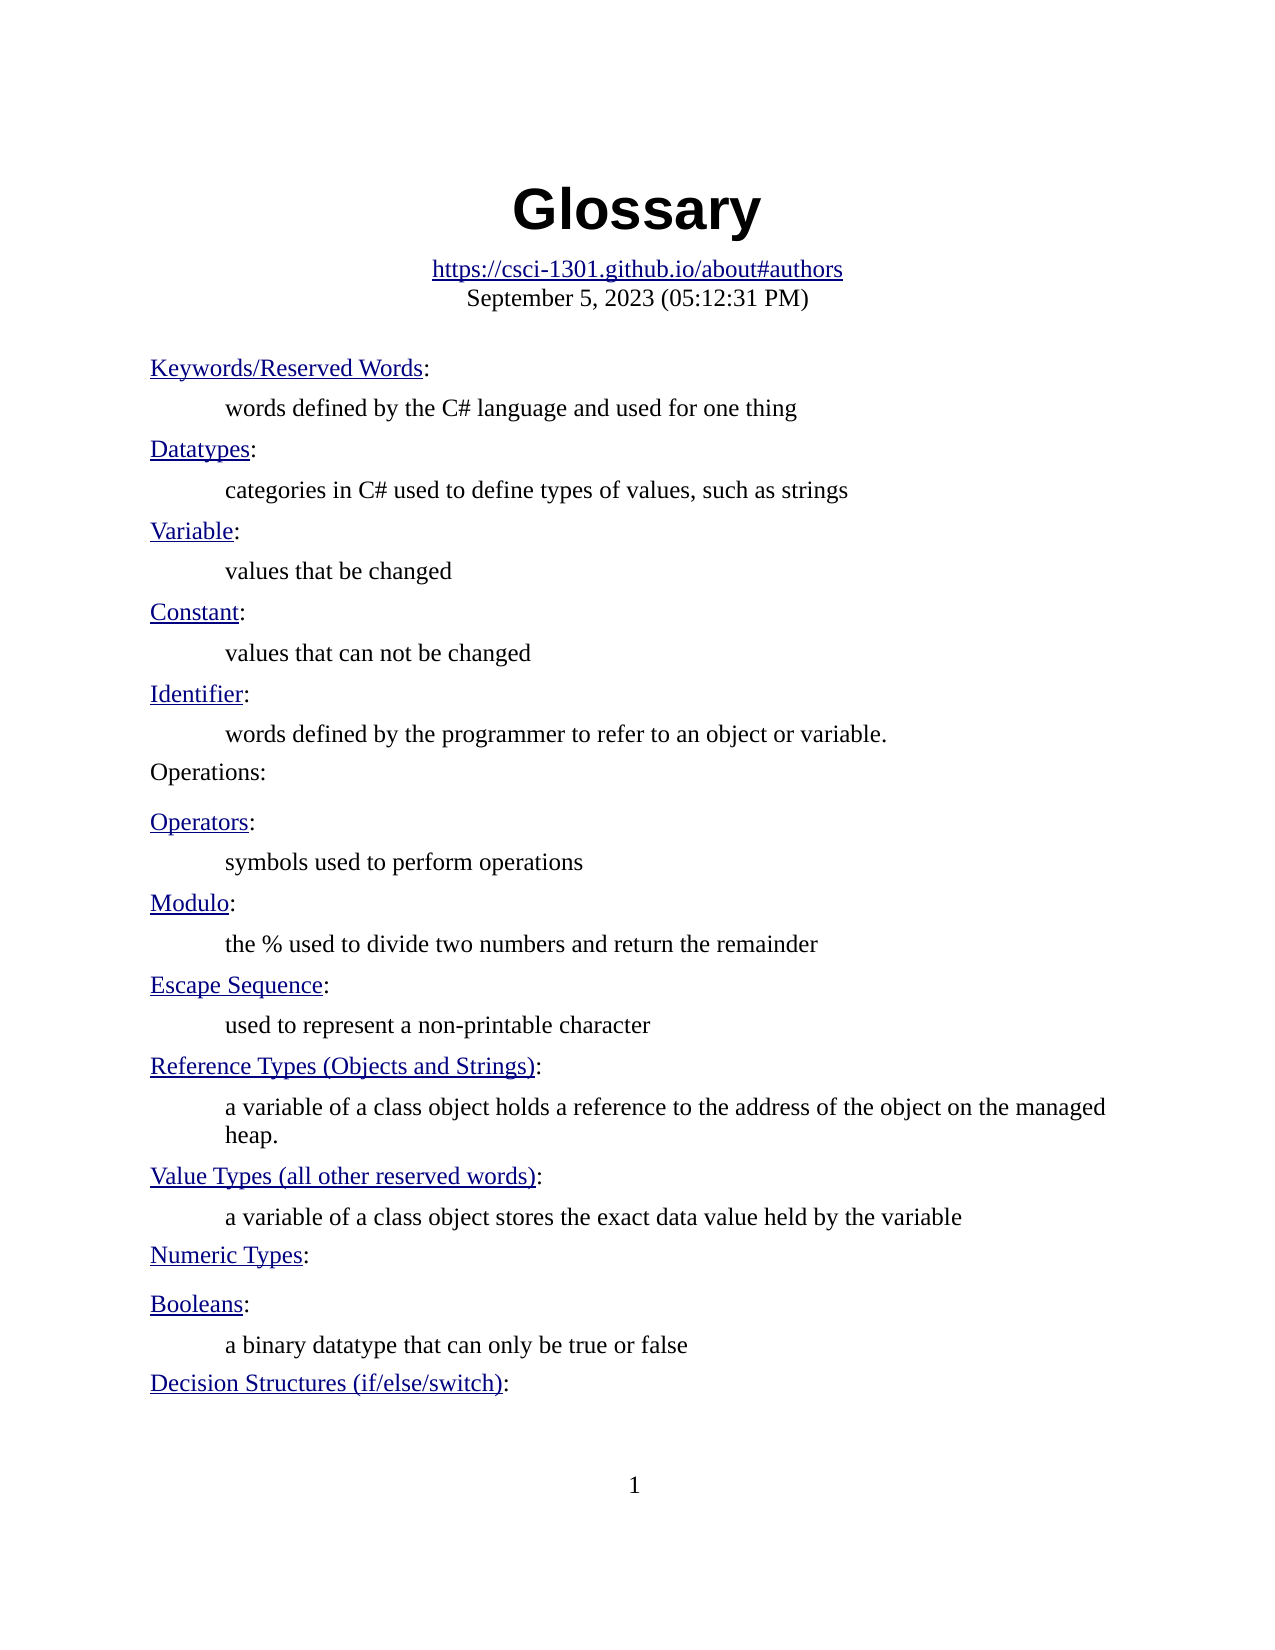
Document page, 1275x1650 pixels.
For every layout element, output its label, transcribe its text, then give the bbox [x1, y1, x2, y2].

text Operators: [150, 807, 1125, 836]
text words defined by the programmer to refer to an object or variable. [225, 719, 1125, 748]
text values that be changed [225, 556, 1125, 585]
text Variable: [150, 516, 1125, 544]
text Numeric Types: [150, 1240, 1125, 1268]
text values that can not be changed [225, 638, 1125, 667]
text a variable of a class object stores the exact data value held by the variable [225, 1202, 1125, 1231]
text Modulo: [150, 888, 1125, 917]
text Booleans: [150, 1289, 1125, 1318]
text categories in C# used to define types of values, such as strings [225, 475, 1125, 504]
text symbols used to perform operations [225, 847, 1125, 876]
text Datatypes: [150, 434, 1125, 463]
text the % used to divide two numbers and return the remainder [225, 929, 1125, 958]
text September 5, 2023 (05:12:31 PM) [150, 283, 1125, 312]
text Decision Structures (if/else/switch): [150, 1368, 1125, 1397]
text Escape Sequence: [150, 970, 1125, 998]
text a binary datatype that can only be true or false [225, 1330, 1125, 1359]
text Reference Types (Objects and Strings): [150, 1051, 1125, 1080]
text used to represent a non-printable character [225, 1010, 1125, 1039]
text Value Types (all other reserved words): [150, 1161, 1125, 1190]
title Glossary [150, 175, 1125, 242]
text https://csci-1301.github.io/about#authors [150, 254, 1125, 283]
text Keywords/Reserved Words: [150, 353, 1125, 382]
text Operations: [150, 757, 1125, 786]
text words defined by the C# language and used for one thing [225, 393, 1125, 422]
text Identifier: [150, 679, 1125, 707]
text Constant: [150, 597, 1125, 626]
text a variable of a class object holds a reference to the address of the object on the managed heap. [225, 1092, 1125, 1149]
